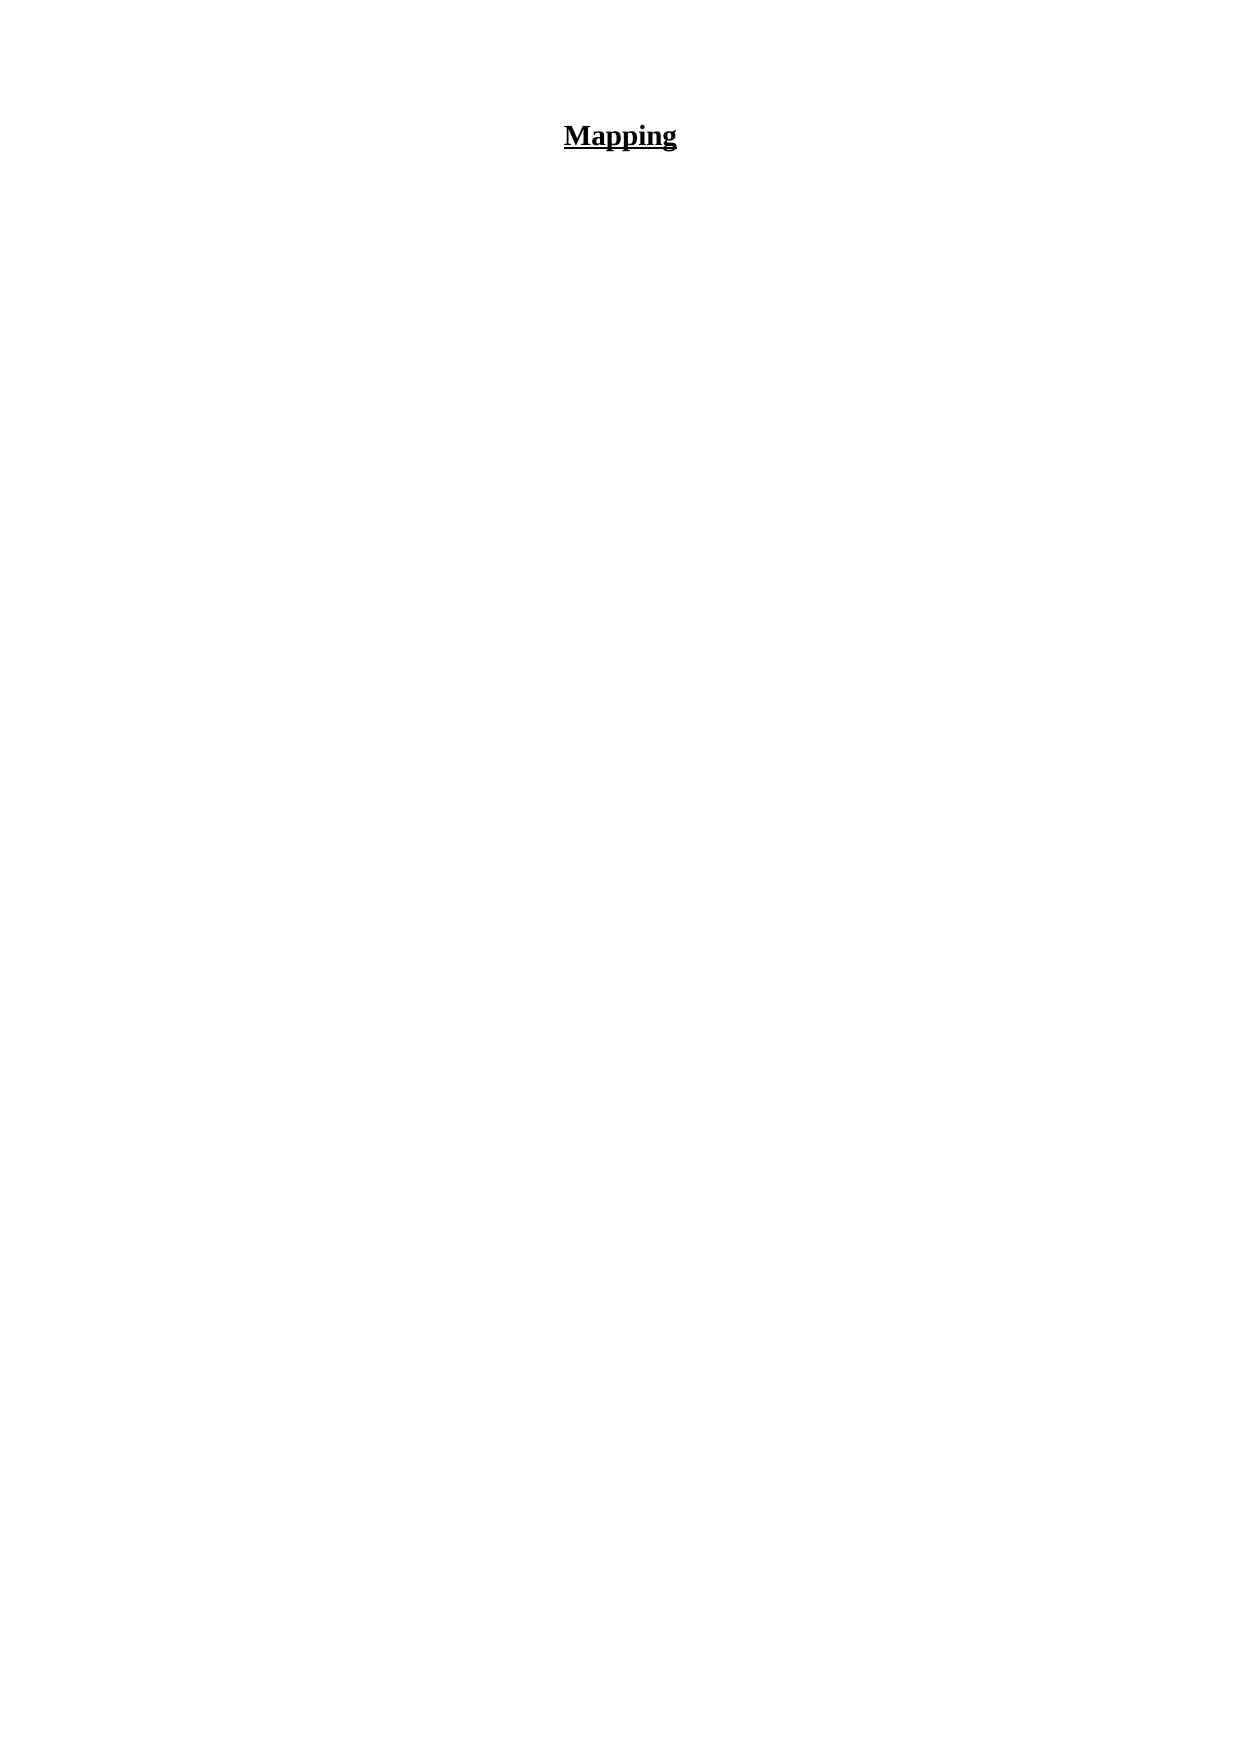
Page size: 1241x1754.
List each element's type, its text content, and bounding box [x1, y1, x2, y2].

text Mapping [118, 118, 1122, 152]
